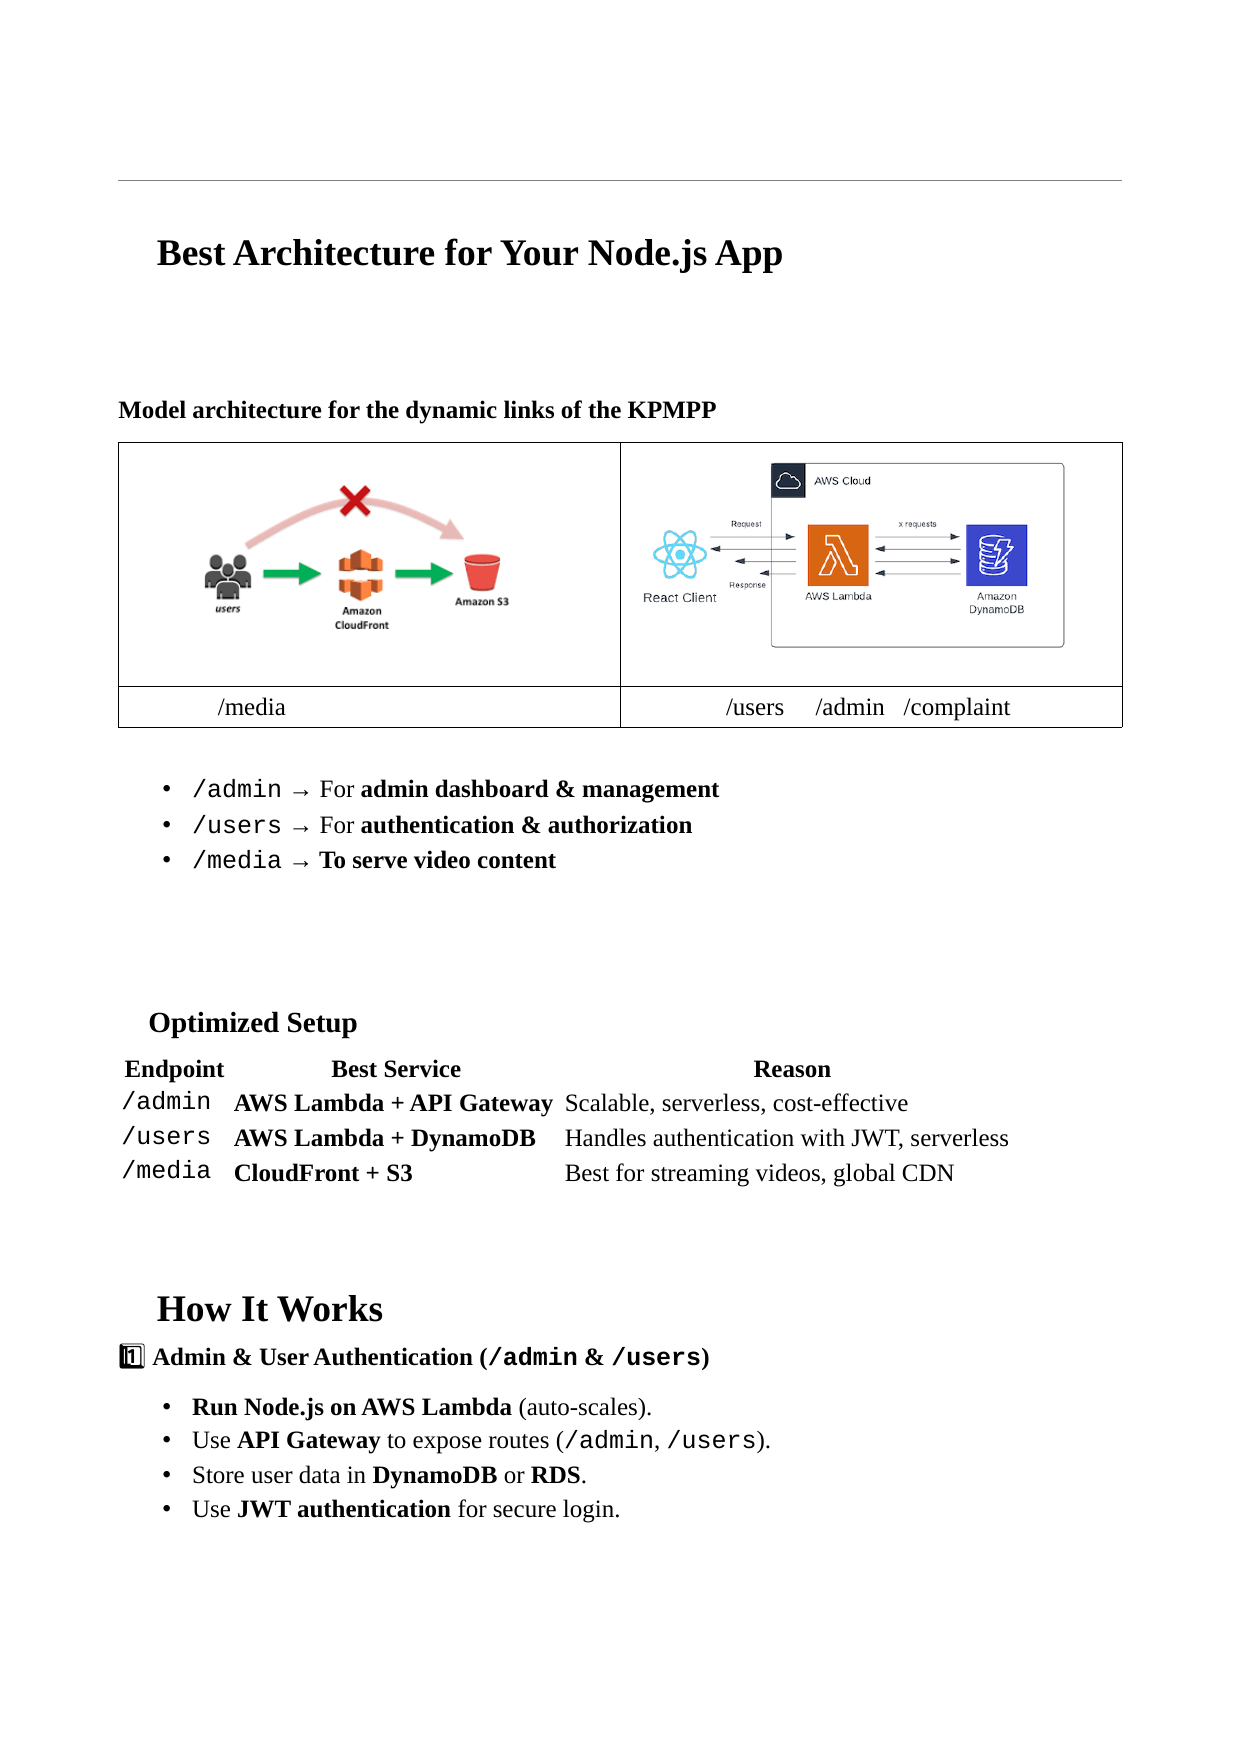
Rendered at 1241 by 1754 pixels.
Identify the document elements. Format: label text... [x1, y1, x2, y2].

table_cell Best for streaming videos, global CDN [562, 1155, 1023, 1189]
list /media → To serve video content [162, 845, 1122, 876]
table_cell /users /admin /complaint [621, 687, 1122, 727]
table_header [621, 443, 1122, 686]
table_cell /admin [118, 1086, 231, 1120]
table_cell /media [118, 1155, 231, 1189]
list Store user data in DynamoDB or RDS. [162, 1461, 1122, 1489]
table_cell Scalable, serverless, cost-effective [562, 1086, 1023, 1120]
picture [642, 459, 1066, 652]
table_cell /users [118, 1120, 231, 1155]
list Use API Gateway to expose routes (/admin, /users). [162, 1425, 1122, 1456]
table_header Reason [562, 1051, 1023, 1086]
list Run Node.js on AWS Lambda (auto-scales). [162, 1392, 1122, 1421]
text Model architecture for the dynamic links of the KPMPP [118, 395, 1122, 423]
subtitle 🔹 Best Architecture for Your Node.js App [118, 231, 1122, 274]
table_header [119, 443, 620, 686]
list /admin → For admin dashboard & management [162, 774, 1122, 805]
table_cell CloudFront + S3 [231, 1155, 562, 1189]
subtitle ✅ Optimized Setup [118, 1005, 1122, 1038]
table_cell AWS Lambda + DynamoDB [231, 1120, 562, 1155]
table_cell AWS Lambda + API Gateway [231, 1086, 562, 1120]
text 1️⃣ Admin & User Authentication (/admin & /users) [118, 1342, 1122, 1373]
subtitle 🔹 How It Works [118, 1287, 1122, 1330]
table_cell /media [119, 687, 620, 727]
picture [192, 465, 534, 641]
list Use JWT authentication for secure login. [162, 1494, 1122, 1522]
table_cell Handles authentication with JWT, serverless [562, 1120, 1023, 1155]
table_header Endpoint [118, 1051, 231, 1086]
list /users → For authentication & authorization [162, 810, 1122, 841]
table_header Best Service [231, 1051, 562, 1086]
